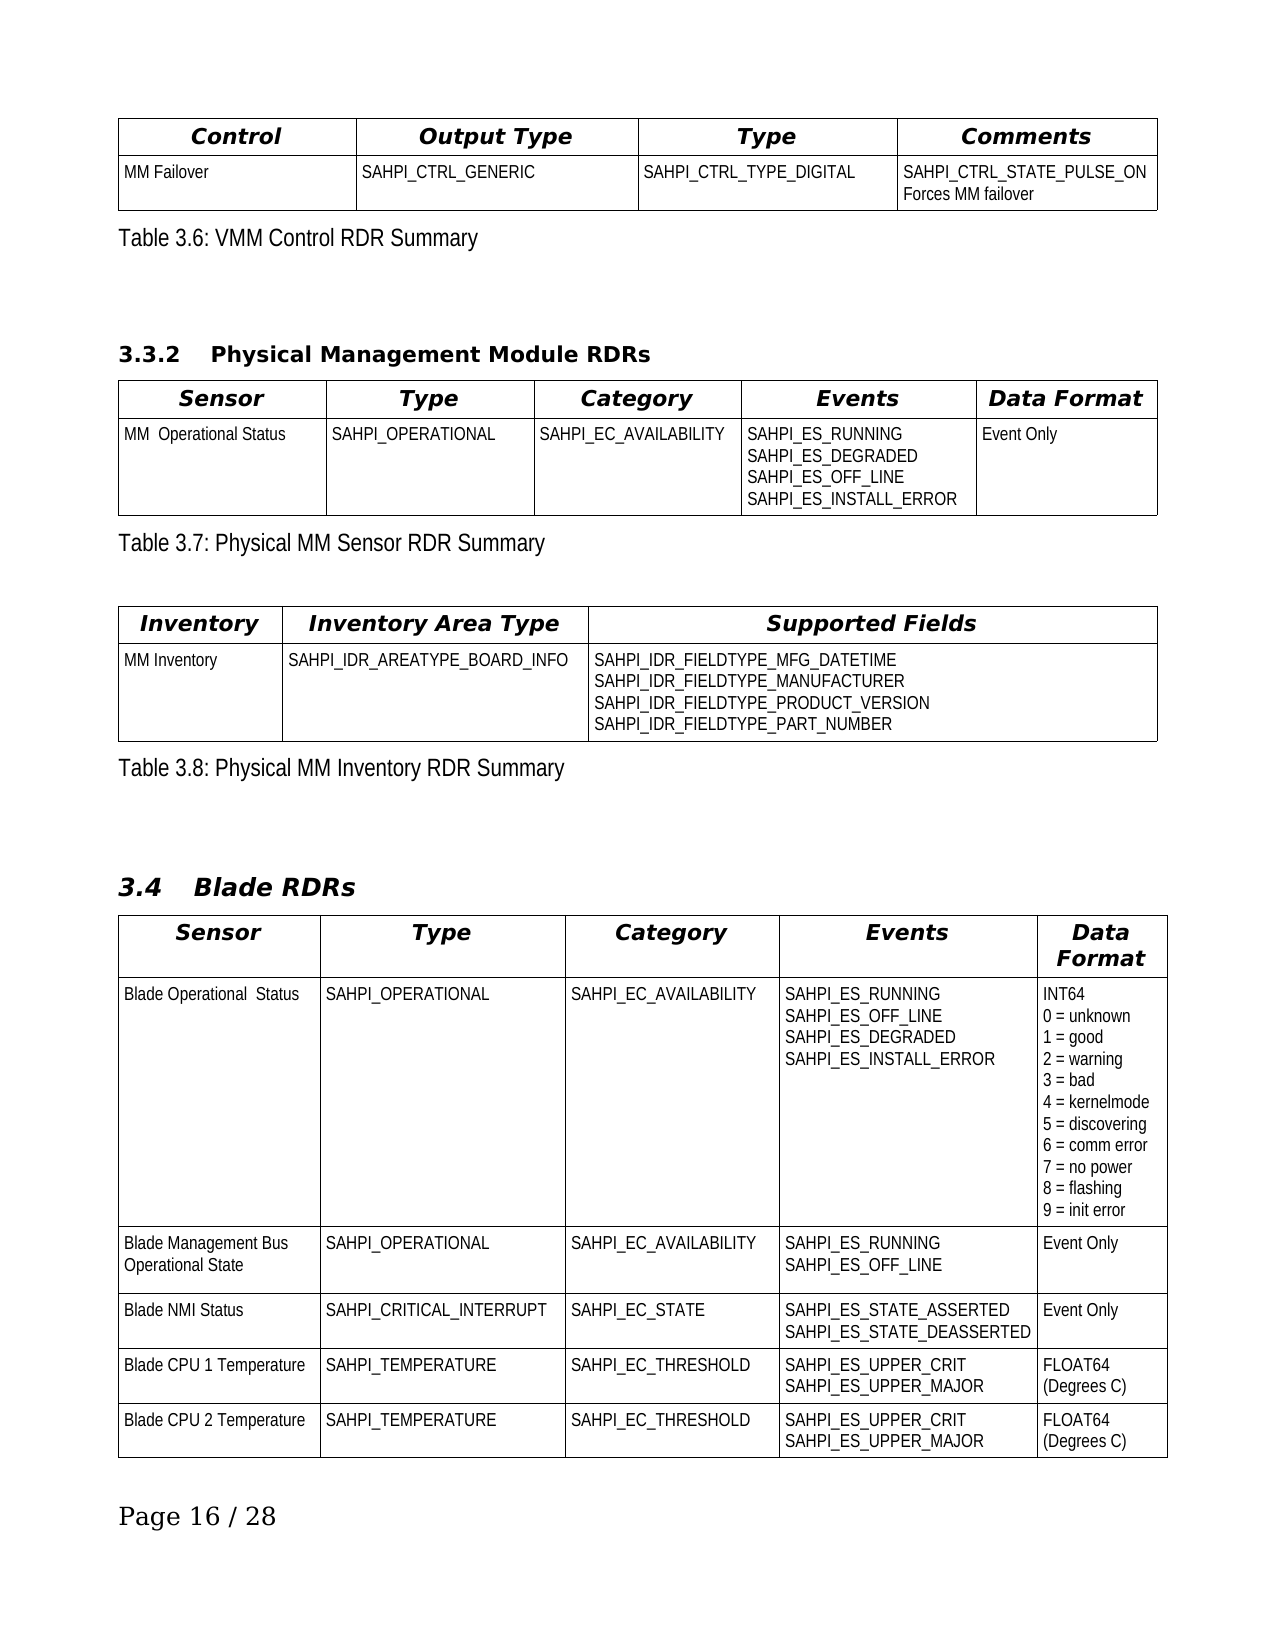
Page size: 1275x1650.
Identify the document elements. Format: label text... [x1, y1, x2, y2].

text Table 3.8: Physical MM Inventory RDR Summary [118, 753, 1157, 782]
table_cell SAHPI_OPERATIONAL [327, 419, 534, 515]
text Table 3.6: VMM Control RDR Summary [118, 222, 1157, 251]
table_cell SAHPI_CRITICAL_INTERRUPT [321, 1294, 565, 1348]
table_cell Event Only [1038, 1294, 1167, 1348]
table_cell SAHPI_ES_STATE_ASSERTED SAHPI_ES_STATE_DEASSERTED [780, 1294, 1037, 1348]
table_header Comments [898, 119, 1157, 155]
table_header Data Format [977, 381, 1157, 417]
text Table 3.7: Physical MM Sensor RDR Summary [118, 528, 1157, 556]
table_header Sensor [119, 916, 320, 977]
table_header Category [566, 916, 779, 977]
table_cell SAHPI_IDR_AREATYPE_BOARD_INFO [283, 644, 588, 741]
table_cell SAHPI_ES_RUNNING SAHPI_ES_OFF_LINE SAHPI_ES_DEGRADED SAHPI_ES_INSTALL_ERROR [780, 978, 1037, 1226]
table_header Events [780, 916, 1037, 977]
table_cell Blade CPU 2 Temperature [119, 1404, 320, 1457]
table_cell FLOAT64 (Degrees C) [1038, 1349, 1167, 1403]
table_cell SAHPI_CTRL_TYPE_DIGITAL [639, 156, 897, 210]
table_cell SAHPI_ES_UPPER_CRIT SAHPI_ES_UPPER_MAJOR [780, 1404, 1037, 1457]
table_header Category [535, 381, 741, 417]
table_header Events [742, 381, 976, 417]
table_header Data Format [1038, 916, 1167, 977]
table_header Supported Fields [589, 607, 1157, 643]
table_cell SAHPI_EC_AVAILABILITY [566, 978, 779, 1226]
table_cell SAHPI_EC_AVAILABILITY [566, 1227, 779, 1293]
table_cell SAHPI_EC_THRESHOLD [566, 1349, 779, 1403]
table_cell SAHPI_CTRL_GENERIC [357, 156, 638, 210]
table_header Type [639, 119, 897, 155]
table_cell Blade Management Bus Operational State [119, 1227, 320, 1293]
table_header Type [327, 381, 534, 417]
table_header Inventory [119, 607, 282, 643]
table_cell Blade NMI Status [119, 1294, 320, 1348]
table_cell FLOAT64 (Degrees C) [1038, 1404, 1167, 1457]
table_cell SAHPI_OPERATIONAL [321, 978, 565, 1226]
subtitle Physical Management Module RDRs [118, 342, 1157, 368]
table_cell SAHPI_CTRL_STATE_PULSE_ON Forces MM failover [898, 156, 1157, 210]
table_cell MM Failover [119, 156, 356, 210]
table_cell SAHPI_EC_STATE [566, 1294, 779, 1348]
table_header Output Type [357, 119, 638, 155]
table_cell SAHPI_IDR_FIELDTYPE_MFG_DATETIME SAHPI_IDR_FIELDTYPE_MANUFACTURER SAHPI_IDR_FIELDTYPE_PRODUCT_VERSION SAHPI_IDR_FIELDTYPE_PART_NUMBER [589, 644, 1157, 741]
table_cell INT64 0 = unknown 1 = good 2 = warning 3 = bad 4 = kernelmode 5 = discovering 6 = comm error 7 = no power 8 = flashing 9 = init error [1038, 978, 1167, 1226]
table_cell MM Inventory [119, 644, 282, 741]
table_cell Event Only [977, 419, 1157, 515]
table_cell SAHPI_EC_AVAILABILITY [535, 419, 741, 515]
table_cell SAHPI_TEMPERATURE [321, 1404, 565, 1457]
table_cell SAHPI_ES_RUNNING SAHPI_ES_DEGRADED SAHPI_ES_OFF_LINE SAHPI_ES_INSTALL_ERROR [742, 419, 976, 515]
table_header Inventory Area Type [283, 607, 588, 643]
table_cell SAHPI_TEMPERATURE [321, 1349, 565, 1403]
table_cell Blade Operational Status [119, 978, 320, 1226]
table_cell Blade CPU 1 Temperature [119, 1349, 320, 1403]
table_header Type [321, 916, 565, 977]
table_header Control [119, 119, 356, 155]
table_cell SAHPI_EC_THRESHOLD [566, 1404, 779, 1457]
subtitle Blade RDRs [118, 873, 1157, 902]
table_header Sensor [119, 381, 326, 417]
table_cell Event Only [1038, 1227, 1167, 1293]
table_cell MM Operational Status [119, 419, 326, 515]
table_cell SAHPI_ES_RUNNING SAHPI_ES_OFF_LINE [780, 1227, 1037, 1293]
table_cell SAHPI_OPERATIONAL [321, 1227, 565, 1293]
table_cell SAHPI_ES_UPPER_CRIT SAHPI_ES_UPPER_MAJOR [780, 1349, 1037, 1403]
